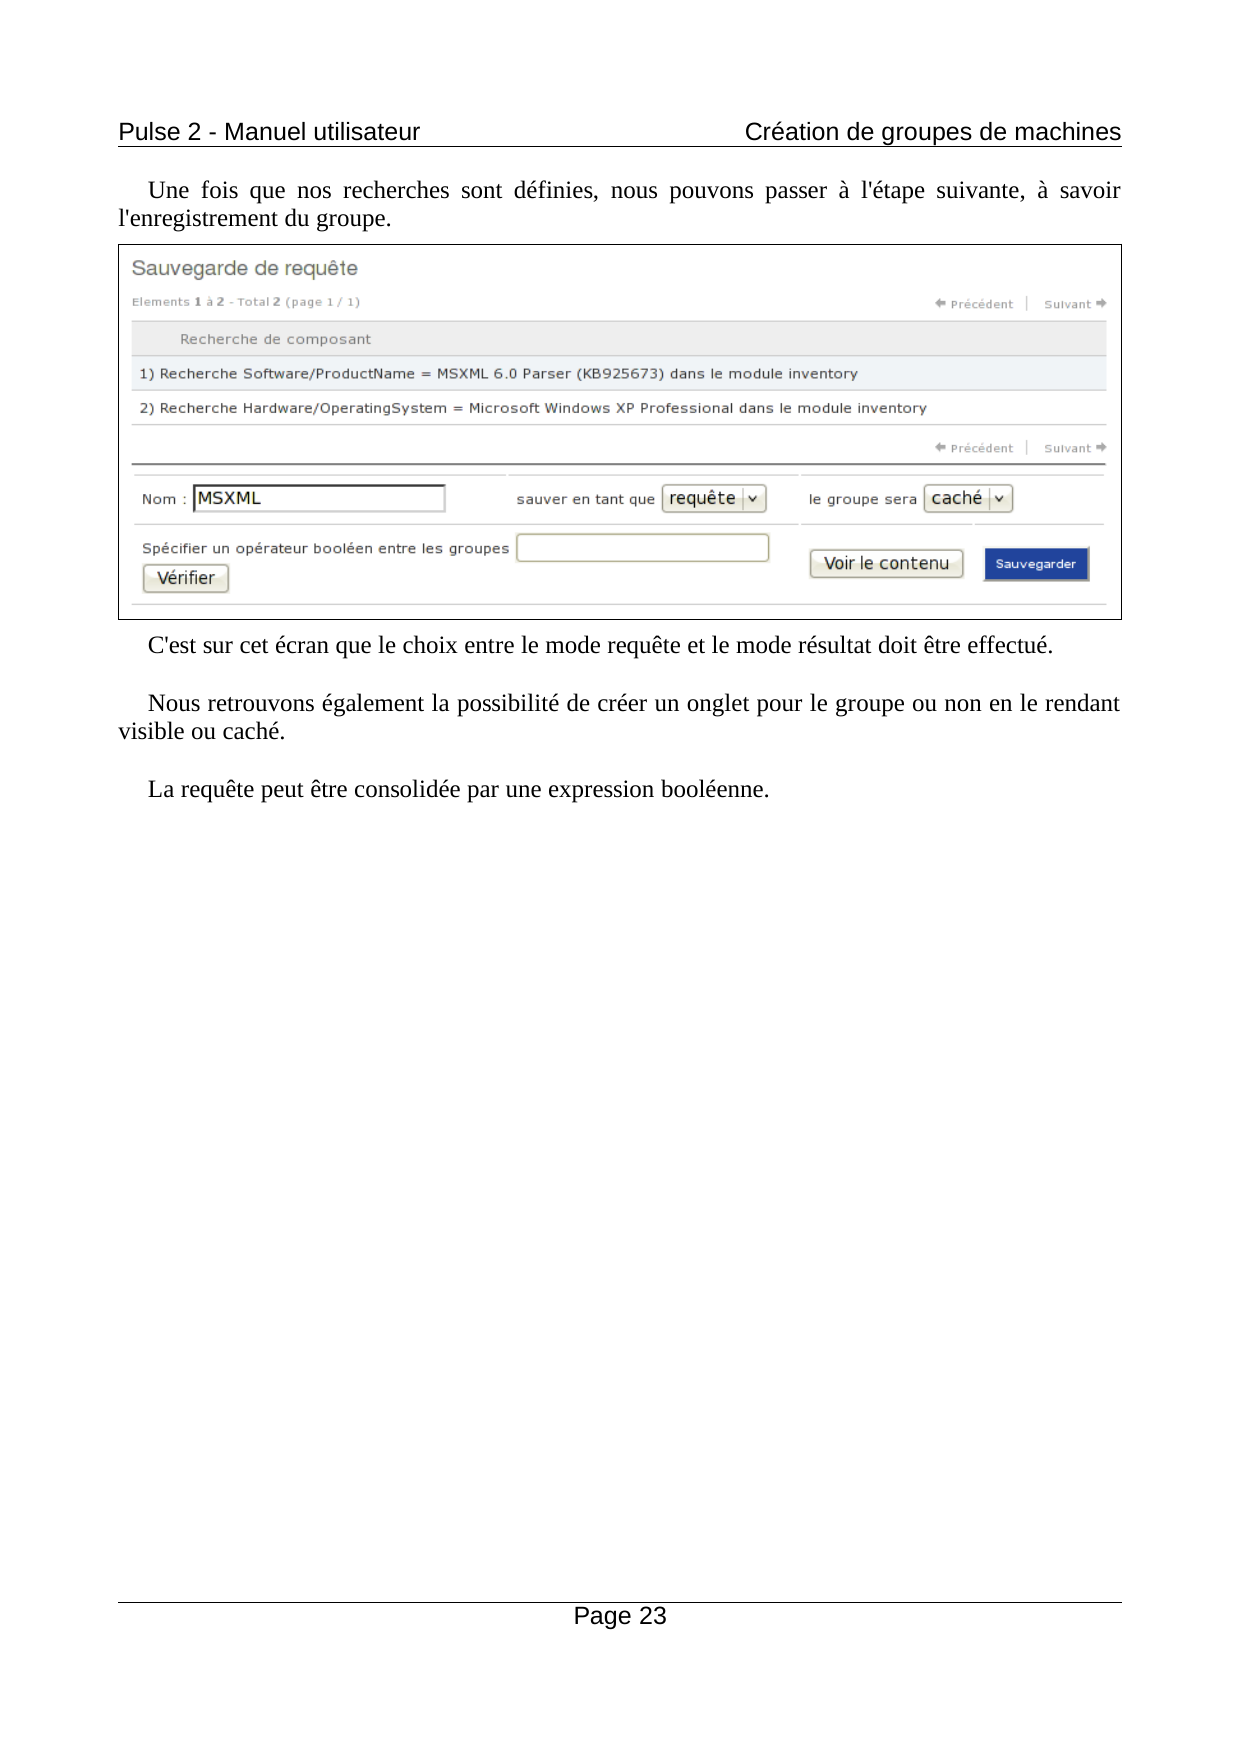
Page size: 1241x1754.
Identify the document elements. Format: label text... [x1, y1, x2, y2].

text [119, 245, 1121, 619]
text La requête peut être consolidée par une expression booléenne. [118, 774, 1122, 802]
text Nous retrouvons également la possibilité de créer un onglet pour le groupe ou non en le rendant visible ou caché. [118, 689, 1122, 745]
text Une fois que nos recherches sont définies, nous pouvons passer à l'étape suivante, à savoir l'enregistrement du groupe. [118, 176, 1122, 232]
text C'est sur cet écran que le choix entre le mode requête et le mode résultat doit être effectué. [118, 620, 1122, 659]
picture [128, 253, 1113, 610]
